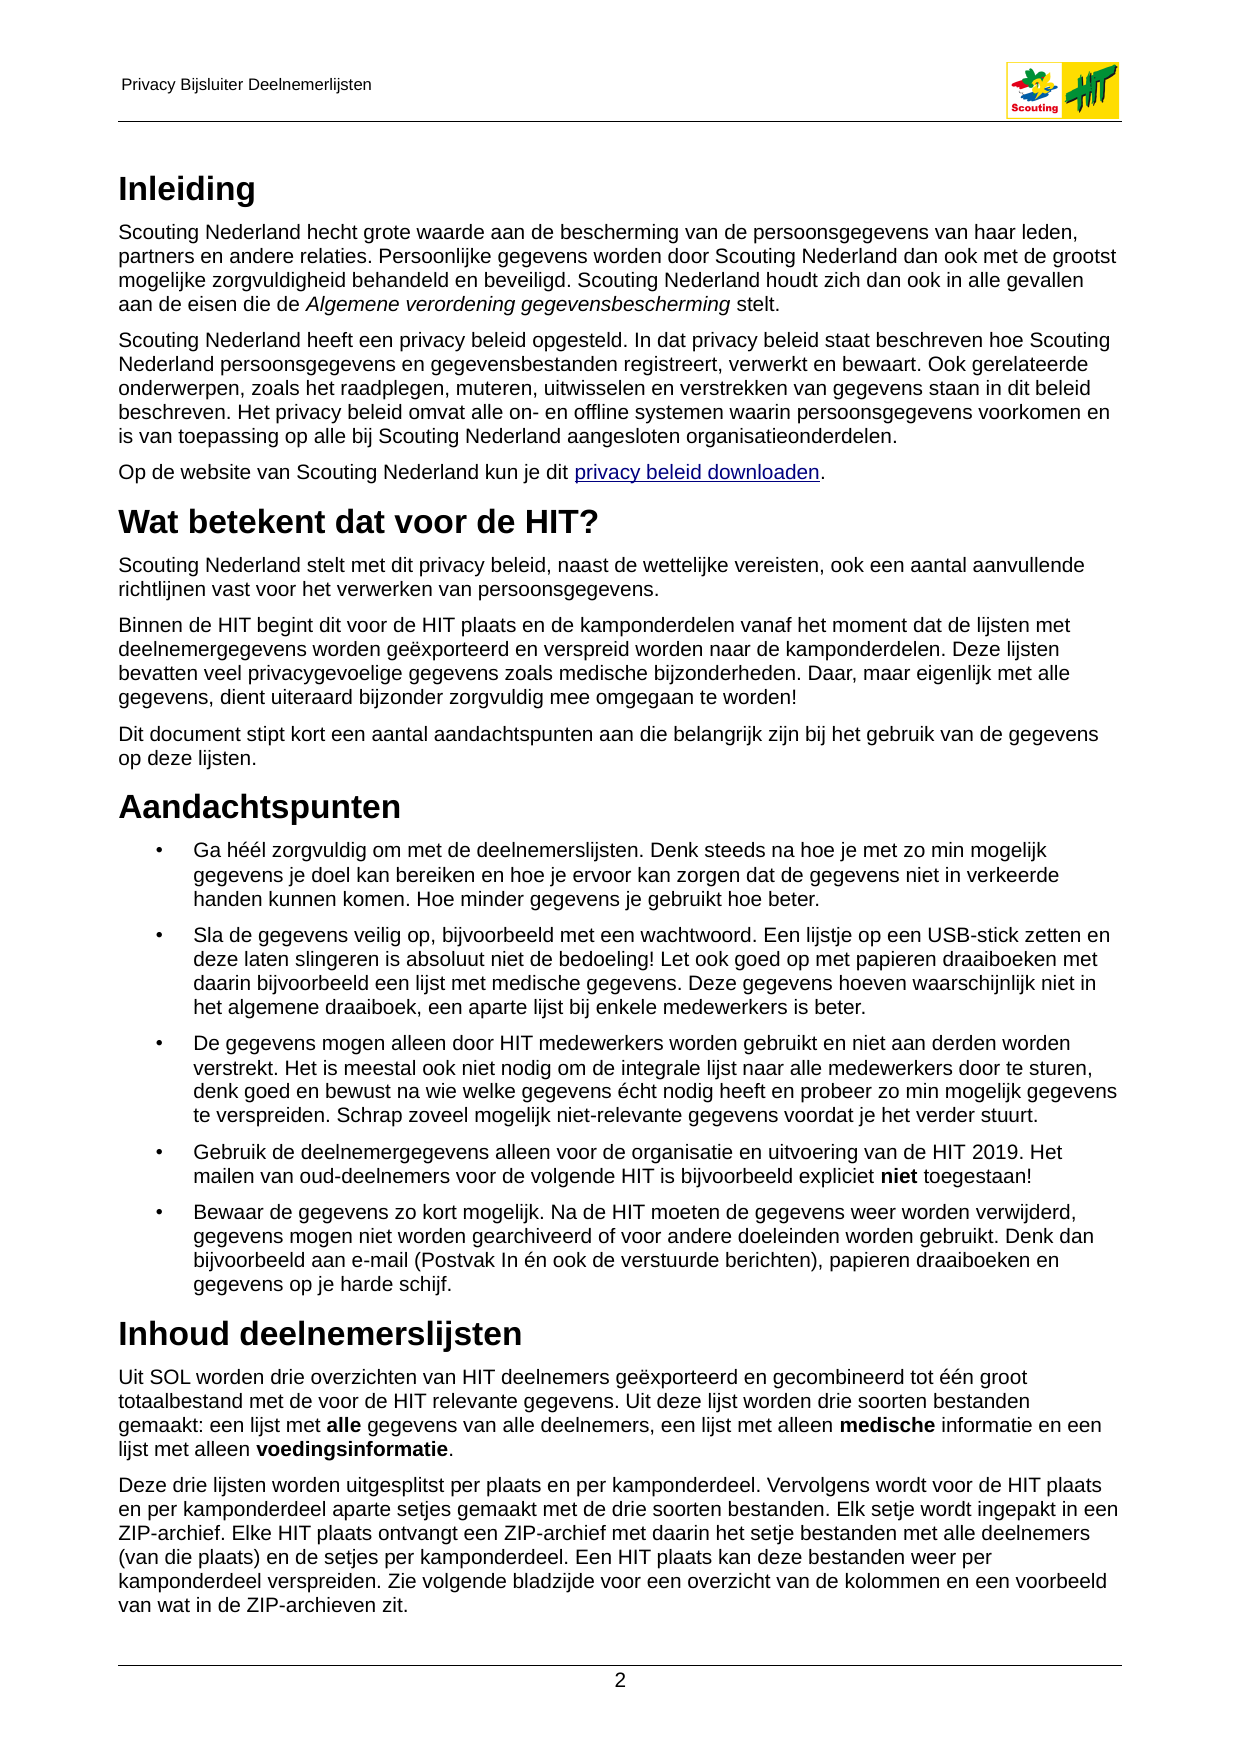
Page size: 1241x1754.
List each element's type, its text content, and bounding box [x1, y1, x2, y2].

list Bewaar de gegevens zo kort mogelijk. Na de HIT moeten de gegevens weer worden verwijderd, gegevens mogen niet worden gearchiveerd of voor andere doeleinden worden gebruikt. Denk dan bijvoorbeeld aan e-mail (Postvak In én ook de verstuurde berichten), papieren draaiboeken en gegevens op je harde schijf. [156, 1200, 1122, 1296]
text Op de website van Scouting Nederland kun je dit privacy beleid downloaden. [118, 460, 1122, 484]
list De gegevens mogen alleen door HIT medewerkers worden gebruikt en niet aan derden worden verstrekt. Het is meestal ook niet nodig om de integrale lijst naar alle medewerkers door te sturen, denk goed en bewust na wie welke gegevens écht nodig heeft en probeer zo min mogelijk gegevens te verspreiden. Schrap zoveel mogelijk niet-relevante gegevens voordat je het verder stuurt. [156, 1031, 1122, 1127]
list Ga héél zorgvuldig om met de deelnemerslijsten. Denk steeds na hoe je met zo min mogelijk gegevens je doel kan bereiken en hoe je ervoor kan zorgen dat de gegevens niet in verkeerde handen kunnen komen. Hoe minder gegevens je gebruikt hoe beter. [156, 838, 1122, 910]
text Deze drie lijsten worden uitgesplitst per plaats en per kamponderdeel. Vervolgens wordt voor de HIT plaats en per kamponderdeel aparte setjes gemaakt met de drie soorten bestanden. Elk setje wordt ingepakt in een ZIP-archief. Elke HIT plaats ontvangt een ZIP-archief met daarin het setje bestanden met alle deelnemers (van die plaats) en de setjes per kamponderdeel. Een HIT plaats kan deze bestanden weer per kamponderdeel verspreiden. Zie volgende bladzijde voor een overzicht van de kolommen en een voorbeeld van wat in de ZIP-archieven zit. [118, 1473, 1122, 1617]
subtitle Aandachtspunten [118, 787, 1122, 826]
picture [1006, 62, 1120, 119]
text Uit SOL worden drie overzichten van HIT deelnemers geëxporteerd en gecombineerd tot één groot totaalbestand met de voor de HIT relevante gegevens. Uit deze lijst worden drie soorten bestanden gemaakt: een lijst met alle gegevens van alle deelnemers, een lijst met alleen medische informatie en een lijst met alleen voedingsinformatie. [118, 1365, 1122, 1461]
subtitle Wat betekent dat voor de HIT? [118, 502, 1122, 541]
text Binnen de HIT begint dit voor de HIT plaats en de kamponderdelen vanaf het moment dat de lijsten met deelnemergegevens worden geëxporteerd en verspreid worden naar de kamponderdelen. Deze lijsten bevatten veel privacygevoelige gegevens zoals medische bijzonderheden. Daar, maar eigenlijk met alle gegevens, dient uiteraard bijzonder zorgvuldig mee omgegaan te worden! [118, 613, 1122, 709]
subtitle Inhoud deelnemerslijsten [118, 1314, 1122, 1352]
list Sla de gegevens veilig op, bijvoorbeeld met een wachtwoord. Een lijstje op een USB-stick zetten en deze laten slingeren is absoluut niet de bedoeling! Let ook goed op met papieren draaiboeken met daarin bijvoorbeeld een lijst met medische gegevens. Deze gegevens hoeven waarschijnlijk niet in het algemene draaiboek, een aparte lijst bij enkele medewerkers is beter. [156, 923, 1122, 1019]
text Scouting Nederland hecht grote waarde aan de bescherming van de persoonsgegevens van haar leden, partners en andere relaties. Persoonlijke gegevens worden door Scouting Nederland dan ook met de grootst mogelijke zorgvuldigheid behandeld en beveiligd. Scouting Nederland houdt zich dan ook in alle gevallen aan de eisen die de Algemene verordening gegevensbescherming stelt. [118, 219, 1122, 315]
subtitle Inleiding [118, 168, 1122, 207]
text Dit document stipt kort een aantal aandachtspunten aan die belangrijk zijn bij het gebruik van de gegevens op deze lijsten. [118, 722, 1122, 769]
text Scouting Nederland stelt met dit privacy beleid, naast de wettelijke vereisten, ook een aantal aanvullende richtlijnen vast voor het verwerken van persoonsgegevens. [118, 553, 1122, 601]
list Gebruik de deelnemergegevens alleen voor de organisatie en uitvoering van de HIT 2019. Het mailen van oud-deelnemers voor de volgende HIT is bijvoorbeeld expliciet niet toegestaan! [156, 1140, 1122, 1188]
text Scouting Nederland heeft een privacy beleid opgesteld. In dat privacy beleid staat beschreven hoe Scouting Nederland persoonsgegevens en gegevensbestanden registreert, verwerkt en bewaart. Ook gerelateerde onderwerpen, zoals het raadplegen, muteren, uitwisselen en verstrekken van gegevens staan in dit beleid beschreven. Het privacy beleid omvat alle on- en offline systemen waarin persoonsgegevens voorkomen en is van toepassing op alle bij Scouting Nederland aangesloten organisatieonderdelen. [118, 328, 1122, 448]
